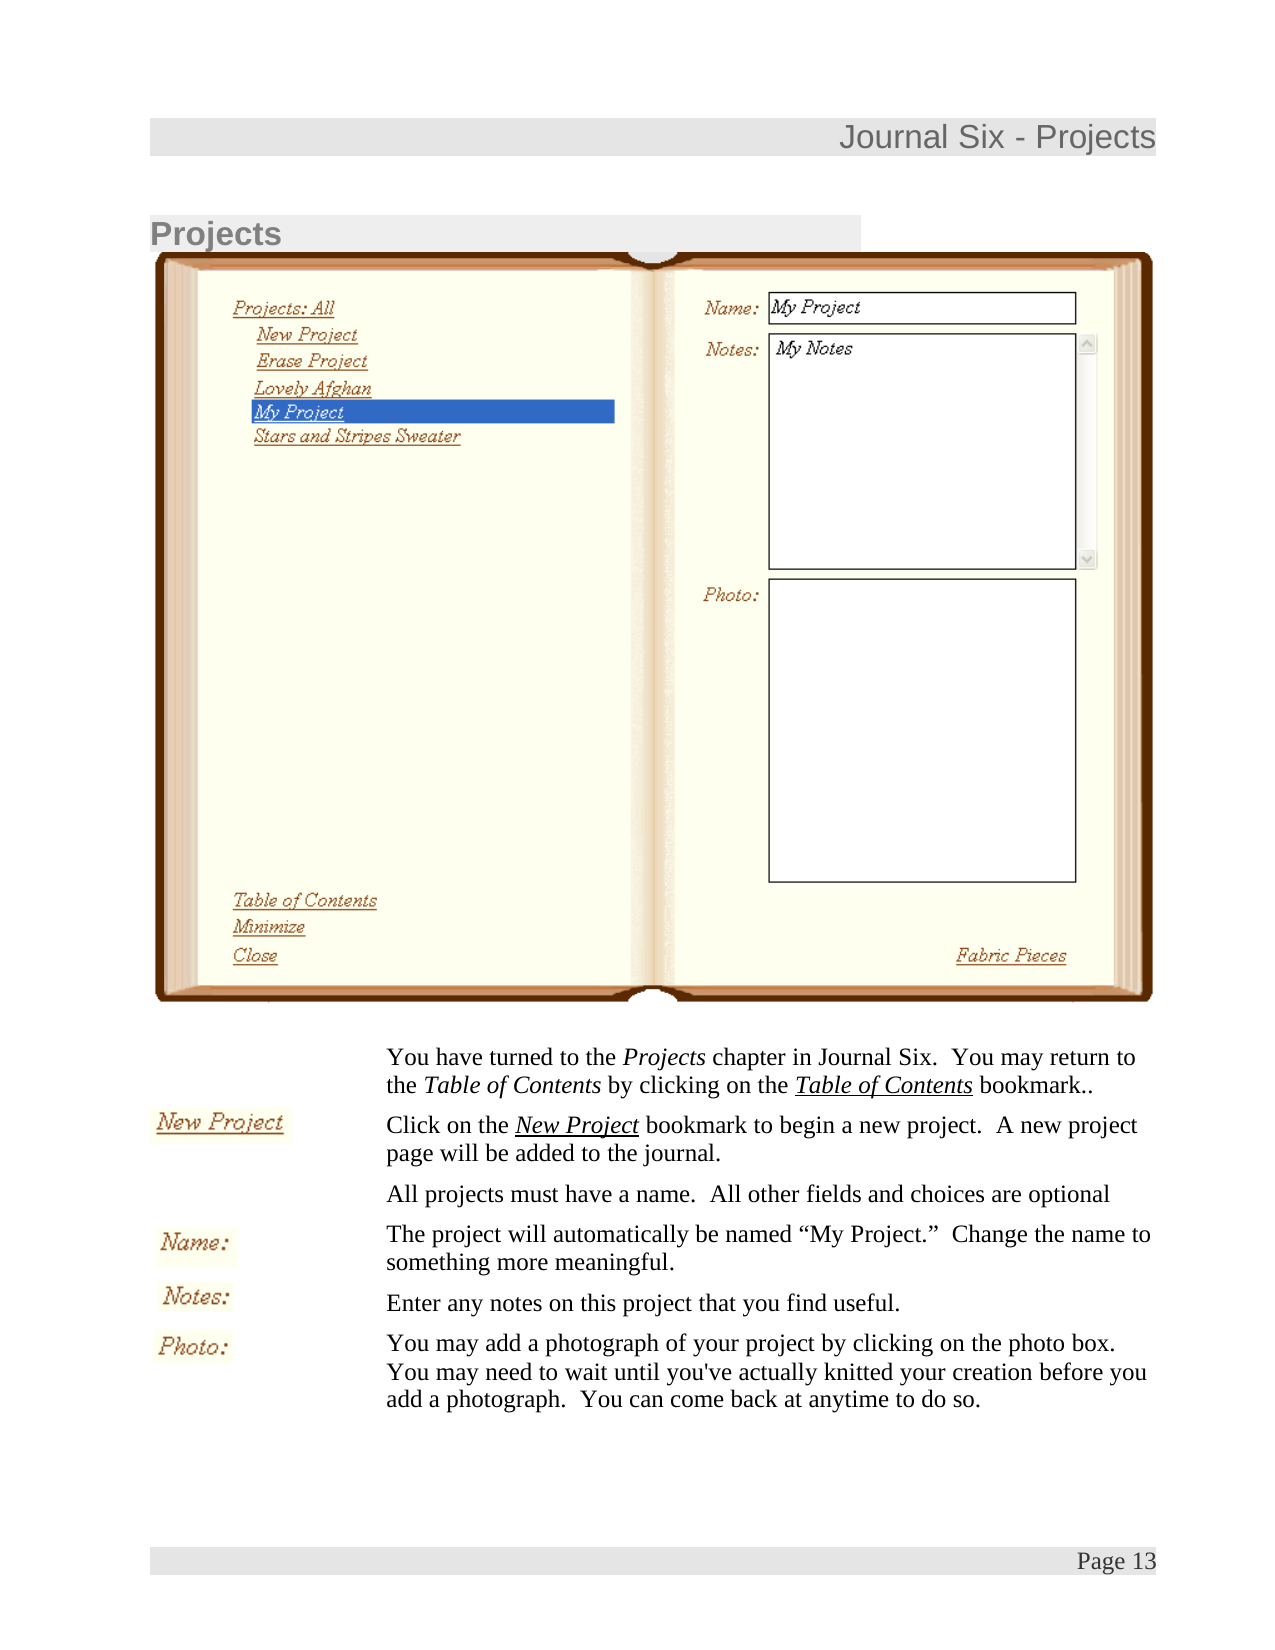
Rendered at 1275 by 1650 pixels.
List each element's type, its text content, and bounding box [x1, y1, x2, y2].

text Click on the New Project bookmark to begin a new project. A new project page will be added to the journal. [386, 1111, 1156, 1167]
text All projects must have a name. All other fields and choices are optional [386, 1180, 1156, 1208]
text You have turned to the Projects chapter in Journal Six. You may return to the Table of Contents by clicking on the Table of Contents bookmark.. [386, 1043, 1156, 1099]
picture [156, 1228, 238, 1268]
picture [149, 1108, 292, 1144]
text You may add a photograph of your project by clicking on the photo box. You may need to wait until you've actually knitted your creation before you add a photograph. You can come back at anytime to do so. [386, 1329, 1156, 1413]
text Enter any notes on this project that you find useful. [386, 1289, 1156, 1317]
picture [157, 1282, 234, 1311]
picture [153, 252, 1154, 1003]
picture [154, 1329, 234, 1363]
text The project will automatically be named “My Project.” Change the name to something more meaningful. [386, 1220, 1156, 1276]
subtitle Projects [150, 215, 861, 252]
